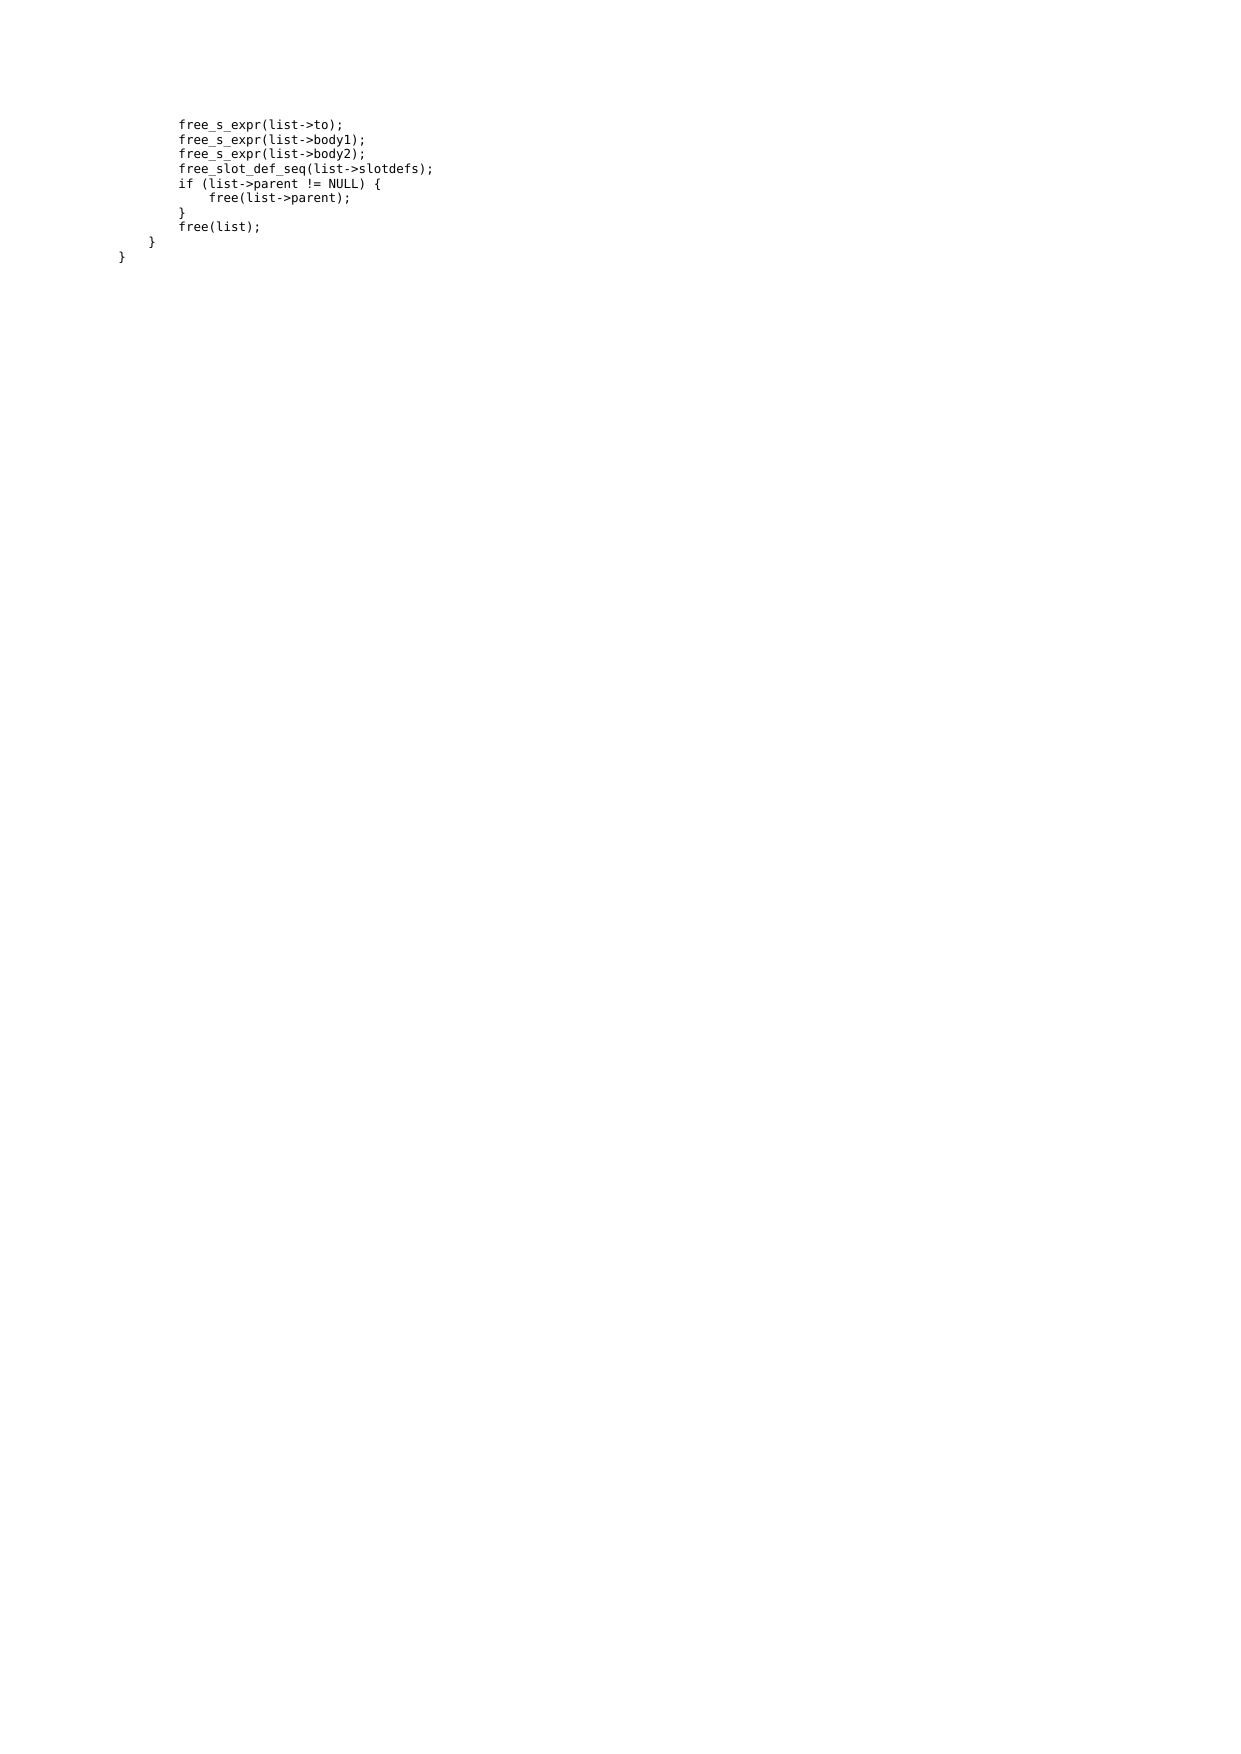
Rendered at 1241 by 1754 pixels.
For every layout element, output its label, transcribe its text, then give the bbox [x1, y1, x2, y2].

text } [118, 235, 1122, 249]
text if (list->parent != NULL) { [118, 176, 1122, 191]
text free_s_expr(list->body2); [118, 147, 1122, 162]
text } [118, 206, 1122, 220]
text free(list); [118, 220, 1122, 235]
text } [118, 249, 1122, 264]
text free(list->parent); [118, 191, 1122, 206]
text free_s_expr(list->to); [118, 118, 1122, 133]
text free_slot_def_seq(list->slotdefs); [118, 162, 1122, 176]
text free_s_expr(list->body1); [118, 133, 1122, 147]
